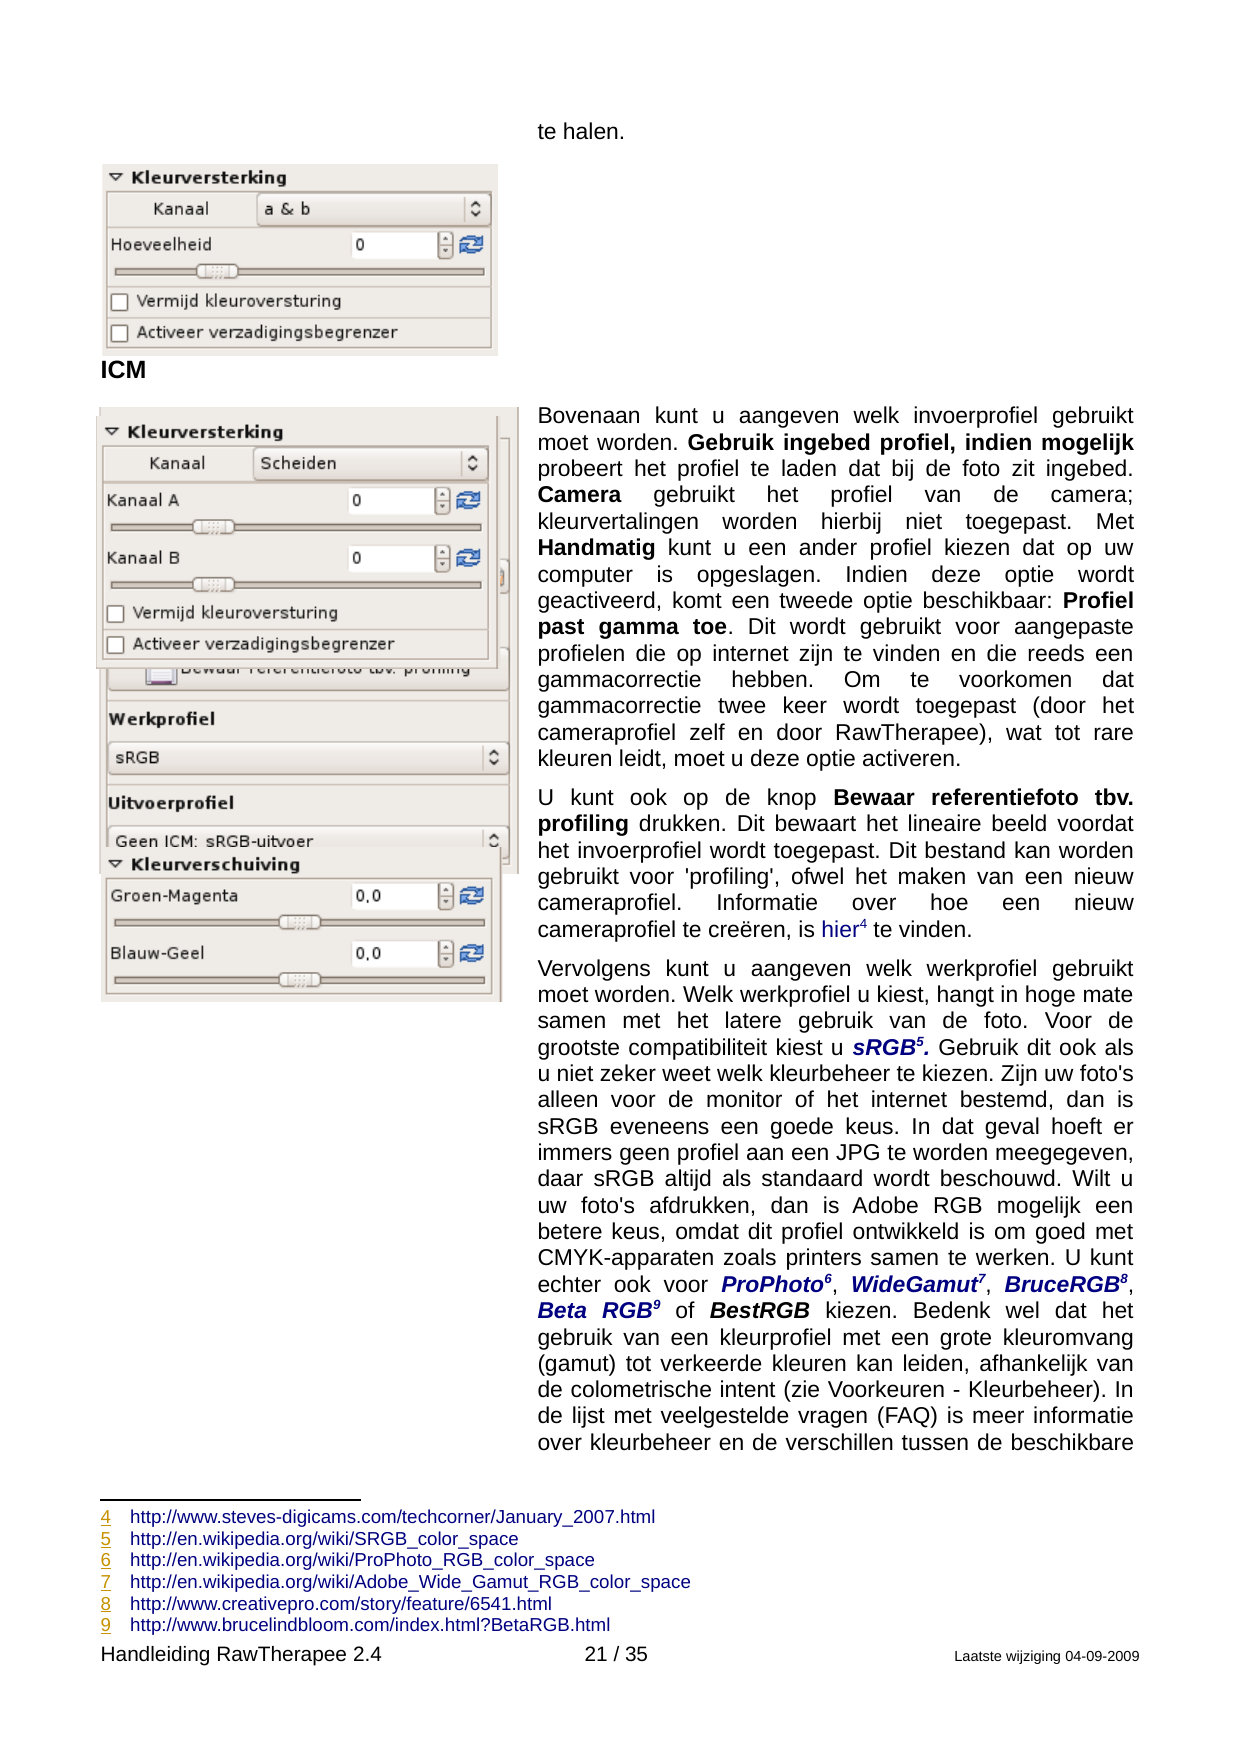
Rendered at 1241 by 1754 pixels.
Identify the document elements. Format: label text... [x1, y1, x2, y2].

table_header [519, 408, 531, 847]
picture [102, 164, 498, 356]
table_header [100, 112, 531, 162]
table_header [100, 848, 531, 1461]
table_header Bovenaan kunt u aangeven welk invoerprofiel gebruikt moet worden. Gebruik ingebed profiel, indien mogelijk probeert het profiel te laden dat bij de foto zit ingebed. Camera gebruikt het profiel van de camera; kleurvertalingen worden hierbij niet toegepast. Met Handmatig kunt u een ander profiel kiezen dat op uw computer is opgeslagen. Indien deze optie wordt geactiveerd, komt een tweede optie beschikbaar: Profiel past gamma toe. Dit wordt gebruikt voor aangepaste profielen die op internet zijn te vinden en die reeds een gammacorrectie hebben. Om te voorkomen dat gammacorrectie twee keer wordt toegepast (door het cameraprofiel zelf en door RawTherapee), wat tot rare kleuren leidt, moet u deze optie activeren. U kunt ook op de knop Bewaar referentiefoto tbv. profiling drukken. Dit bewaart het lineaire beeld voordat het invoerprofiel wordt toegepast. Dit bestand kan worden gebruikt voor 'profiling', ofwel het maken van een nieuw cameraprofiel. Informatie over hoe een nieuw cameraprofiel te creëren, is hier te vinden. Vervolgens kunt u aangeven welk werkprofiel gebruikt moet worden. Welk werkprofiel u kiest, hangt in hoge mate samen met het latere gebruik van de foto. Voor de grootste compatibiliteit kiest u sRGB. Gebruik dit ook als u niet zeker weet welk kleurbeheer te kiezen. Zijn uw foto's alleen voor de monitor of het internet bestemd, dan is sRGB eveneens een goede keus. In dat geval hoeft er immers geen profiel aan een JPG te worden meegegeven, daar sRGB altijd als standaard wordt beschouwd. Wilt u uw foto's afdrukken, dan is Adobe RGB mogelijk een betere keus, omdat dit profiel ontwikkeld is om goed met CMYK-apparaten zoals printers samen te werken. U kunt echter ook voor ProPhoto, WideGamut, BruceRGB, Beta RGB of BestRGB kiezen. Bedenk wel dat het gebruik van een kleurprofiel met een grote kleuromvang (gamut) tot verkeerde kleuren kan leiden, afhankelijk van de colometrische intent (zie Voorkeuren - Kleurbeheer). In de lijst met veelgestelde vragen (FAQ) is meer informatie over kleurbeheer en de verschillen tussen de beschikbare [531, 397, 1140, 1461]
table_header te halen. [531, 112, 1140, 162]
subtitle ICM [100, 187, 1140, 384]
table_header [100, 397, 531, 407]
picture [96, 407, 519, 1002]
